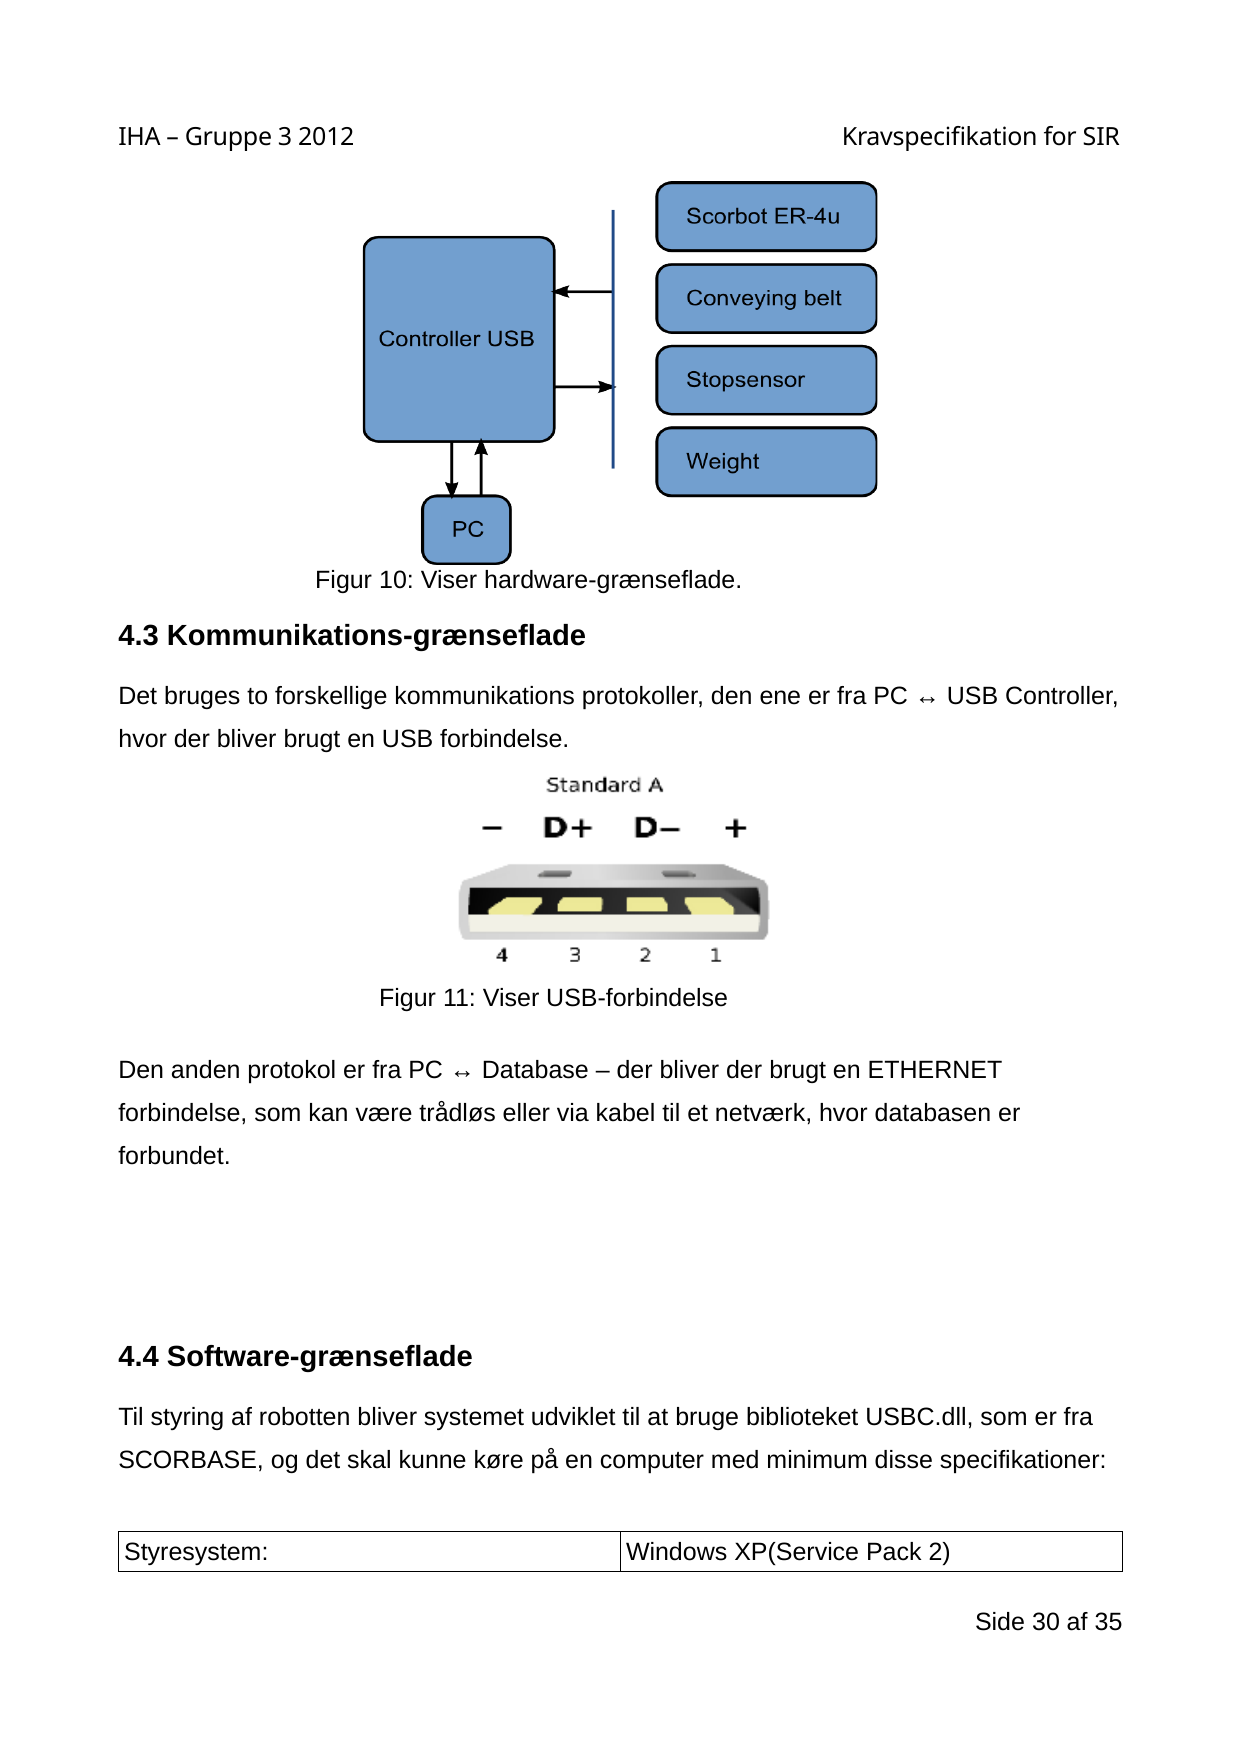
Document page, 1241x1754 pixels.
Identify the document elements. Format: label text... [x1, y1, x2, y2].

text Det bruges to forskellige kommunikations protokoller, den ene er fra PC ↔ USB Controller, hvor der bliver brugt en USB forbindelse. [118, 681, 1122, 753]
text Til styring af robotten bliver systemet udviklet til at bruge biblioteket USBC.dll, som er fra SCORBASE, og det skal kunne køre på en computer med minimum disse specifikationer: [118, 1402, 1122, 1473]
picture [456, 767, 784, 984]
text Figur 10: Viser hardware-grænseflade. [315, 194, 925, 594]
text Den anden protokol er fra PC ↔ Database – der bliver der brugt en ETHERNET forbindelse, som kan være trådløs eller via kabel til et netværk, hvor databasen er forbundet. [118, 767, 1122, 1170]
table_header Styresystem: [119, 1532, 620, 1571]
subtitle 4.3 Kommunikations-grænseflade [118, 182, 1122, 652]
picture [362, 181, 878, 565]
table_header Windows XP(Service Pack 2) [621, 1532, 1122, 1571]
subtitle 4.4 Software-grænseflade [118, 1339, 1122, 1372]
text Figur 11: Viser USB-forbindelse [379, 780, 861, 1012]
